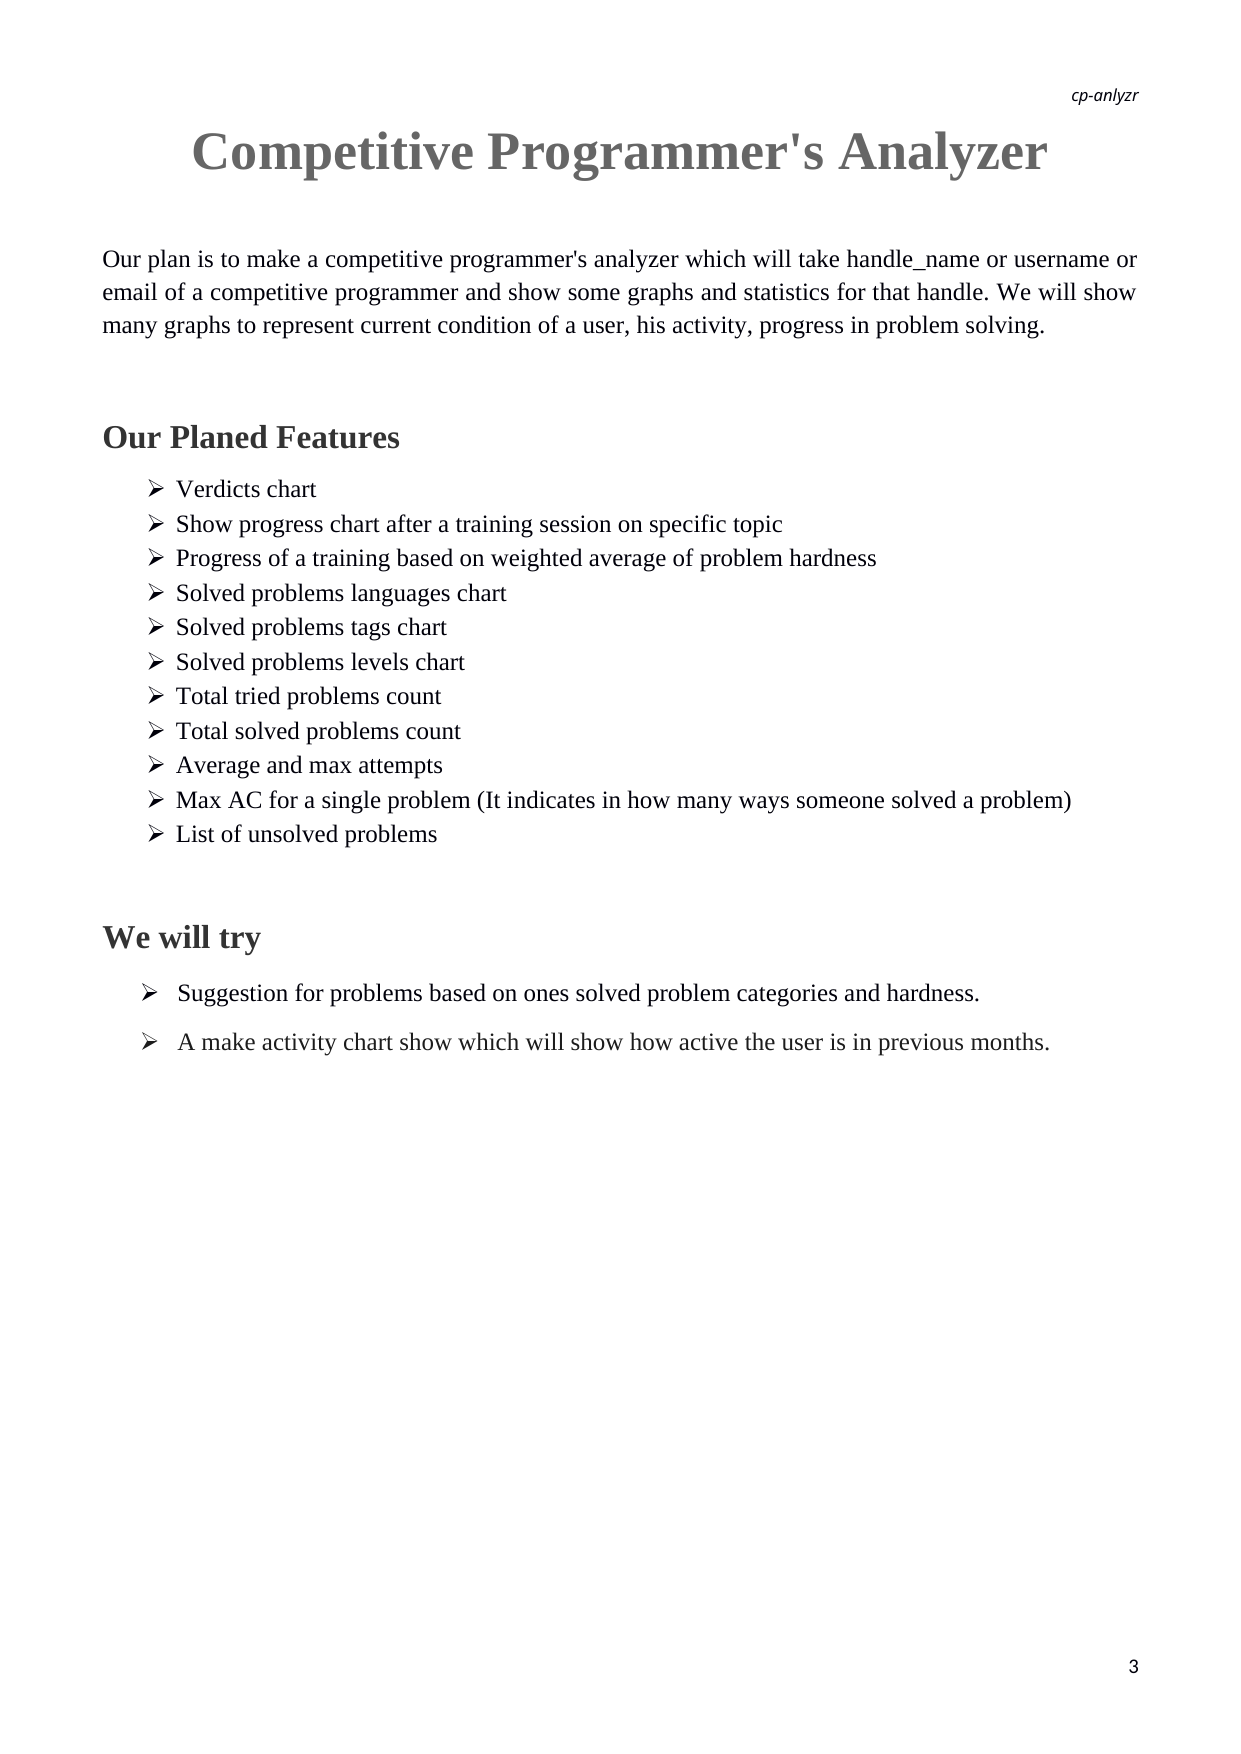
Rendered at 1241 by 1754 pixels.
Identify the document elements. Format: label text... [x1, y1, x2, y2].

text Competitive Programmer's Analyzer [102, 119, 1138, 181]
list A make activity chart show which will show how active the user is in previous months. [139, 1027, 1138, 1056]
list Solved problems tags chart [146, 612, 1138, 641]
list Average and max attempts [146, 750, 1138, 779]
list Solved problems levels chart [146, 647, 1138, 676]
text We will try [102, 917, 1138, 956]
text Our plan is to make a competitive programmer's analyzer which will take handle_name or username or email of a competitive programmer and show some graphs and statistics for that handle. We will show many graphs to represent current condition of a user, his activity, progress in problem solving. [102, 211, 1138, 339]
list Total tried problems count [146, 681, 1138, 710]
list Total solved problems count [146, 716, 1138, 744]
list Verdicts chart [146, 474, 1138, 503]
list List of unsolved problems [146, 819, 1138, 848]
list Solved problems languages chart [146, 578, 1138, 607]
list Progress of a training based on weighted average of problem hardness [146, 543, 1138, 572]
list Show progress chart after a training session on specific topic [146, 509, 1138, 538]
subtitle Our Planed Features [102, 418, 1138, 456]
list Max AC for a single problem (It indicates in how many ways someone solved a problem) [146, 785, 1138, 813]
list Suggestion for problems based on ones solved problem categories and hardness. [139, 978, 1138, 1007]
